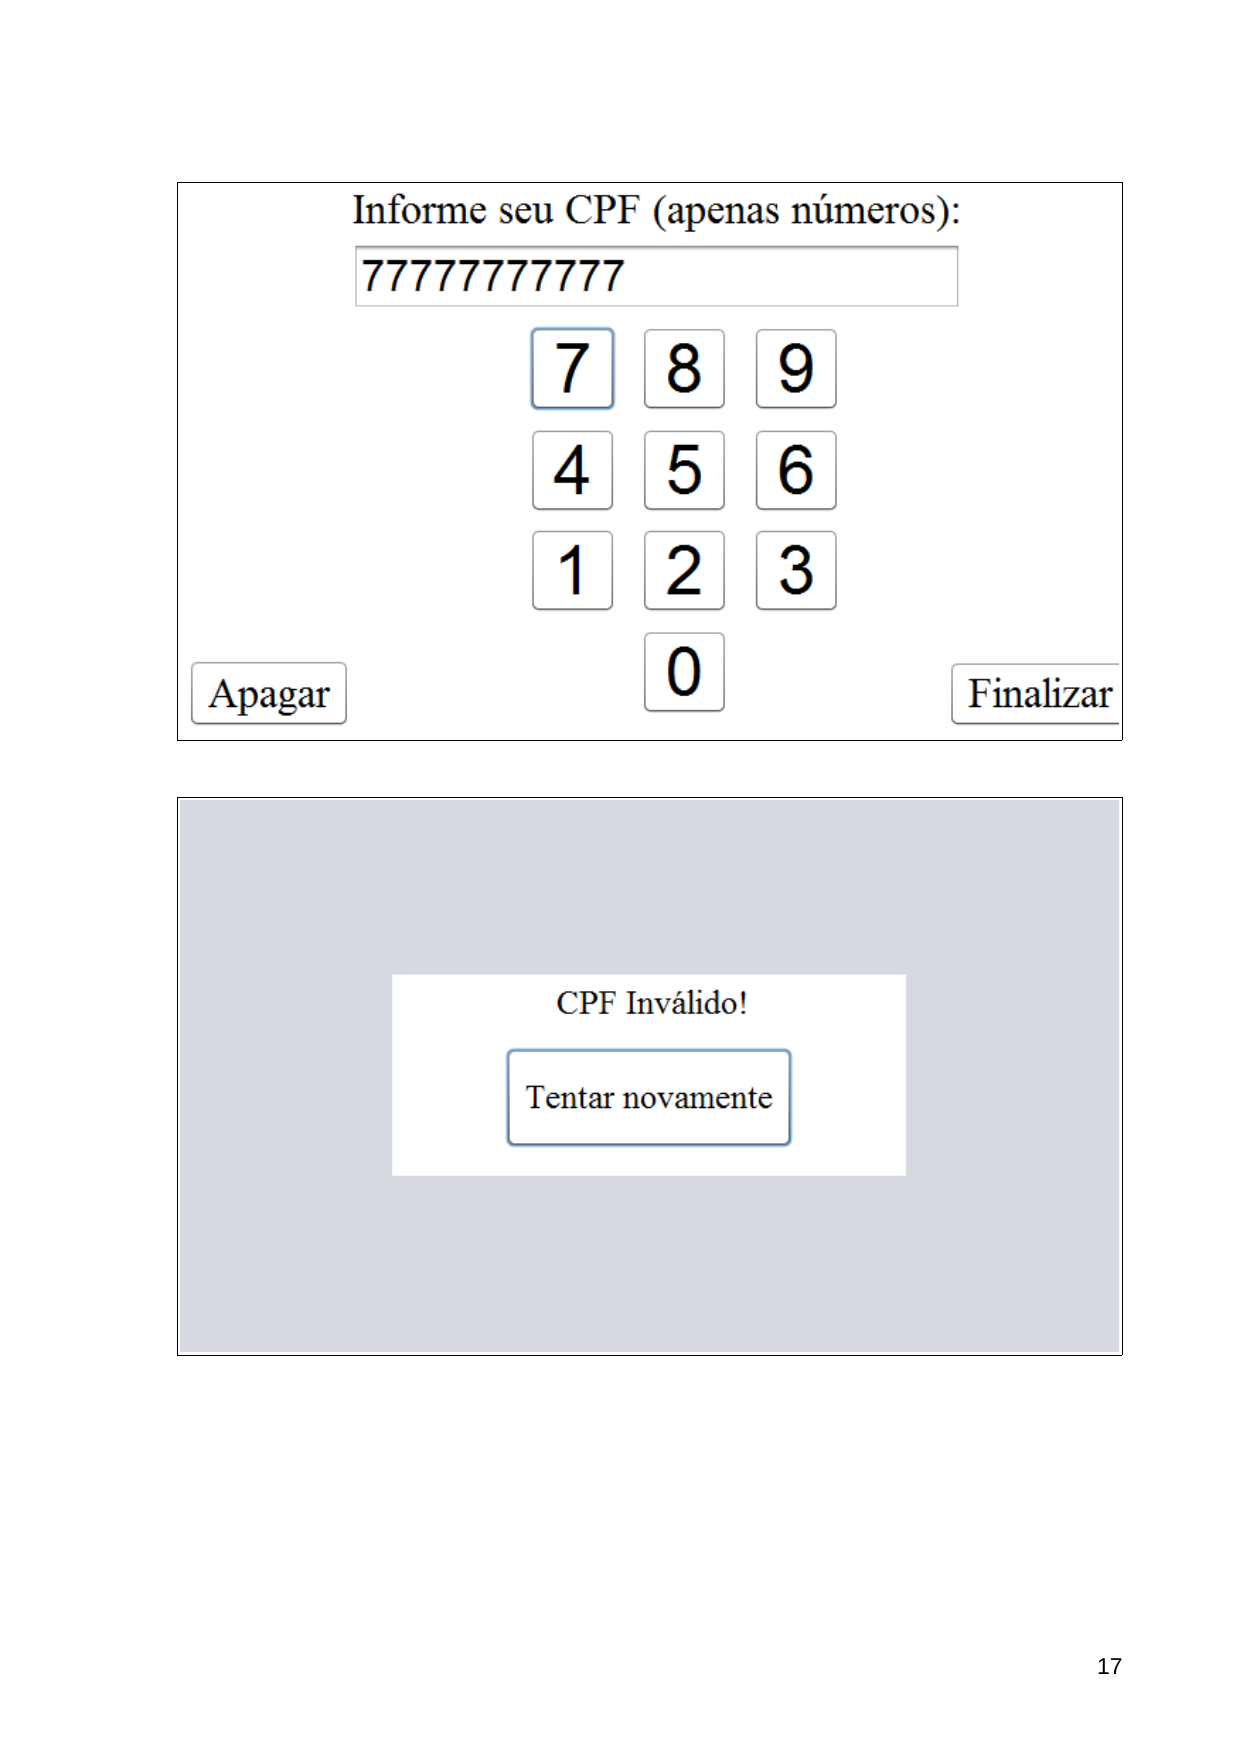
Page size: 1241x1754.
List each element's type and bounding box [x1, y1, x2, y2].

picture [180, 184, 1120, 737]
picture [180, 800, 1120, 1352]
